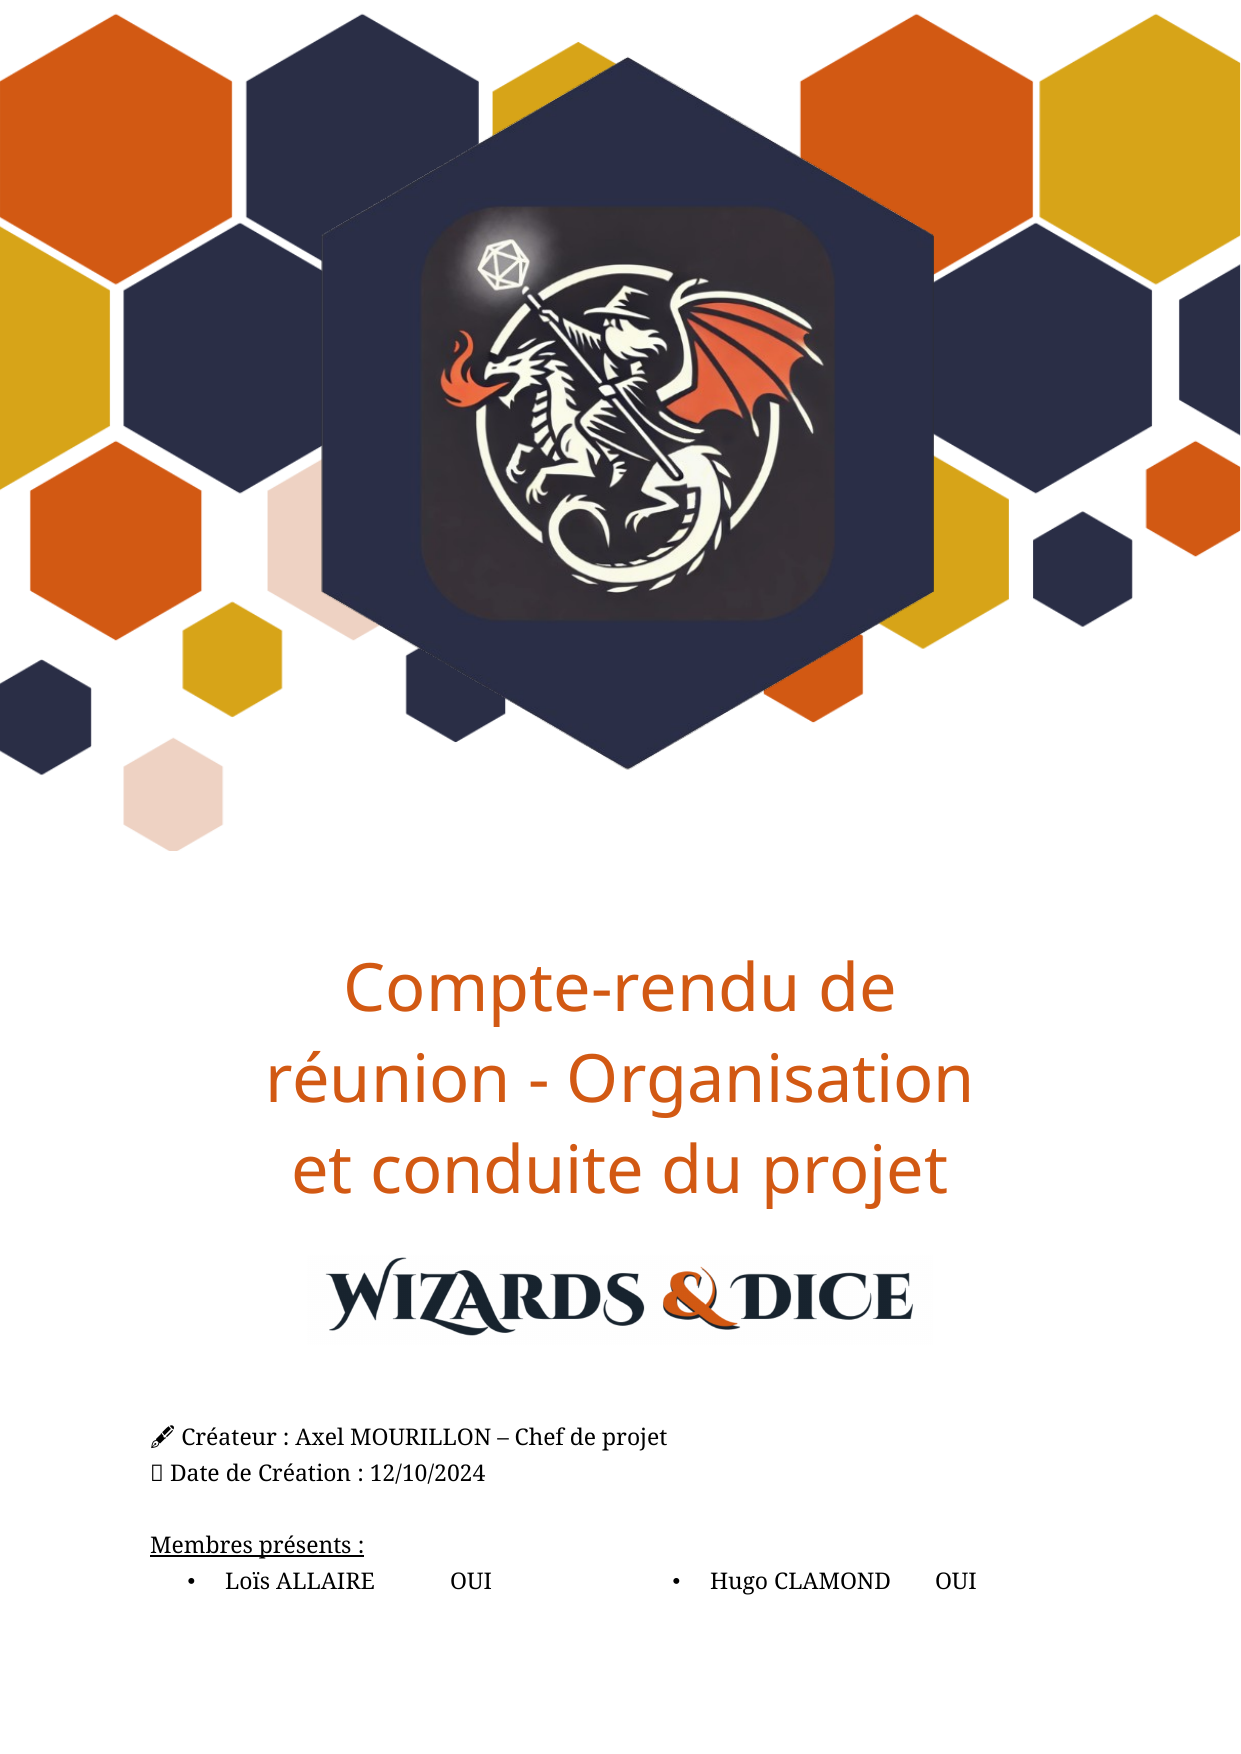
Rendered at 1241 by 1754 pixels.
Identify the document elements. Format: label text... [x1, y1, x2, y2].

title Compte-rendu de réunion - Organisation et conduite du projet [150, 941, 1090, 1213]
picture [307, 1255, 934, 1345]
text 🖋️ Créateur : Axel MOURILLON – Chef de projet [150, 1421, 1090, 1452]
text 📅 Date de Création : 12/10/2024 [150, 1457, 1090, 1488]
list Loïs ALLAIRE OUI [187, 1564, 605, 1596]
list Hugo CLAMOND OUI [672, 1564, 1090, 1596]
text Membres présents : [150, 1529, 1090, 1560]
picture [0, 0, 1241, 851]
